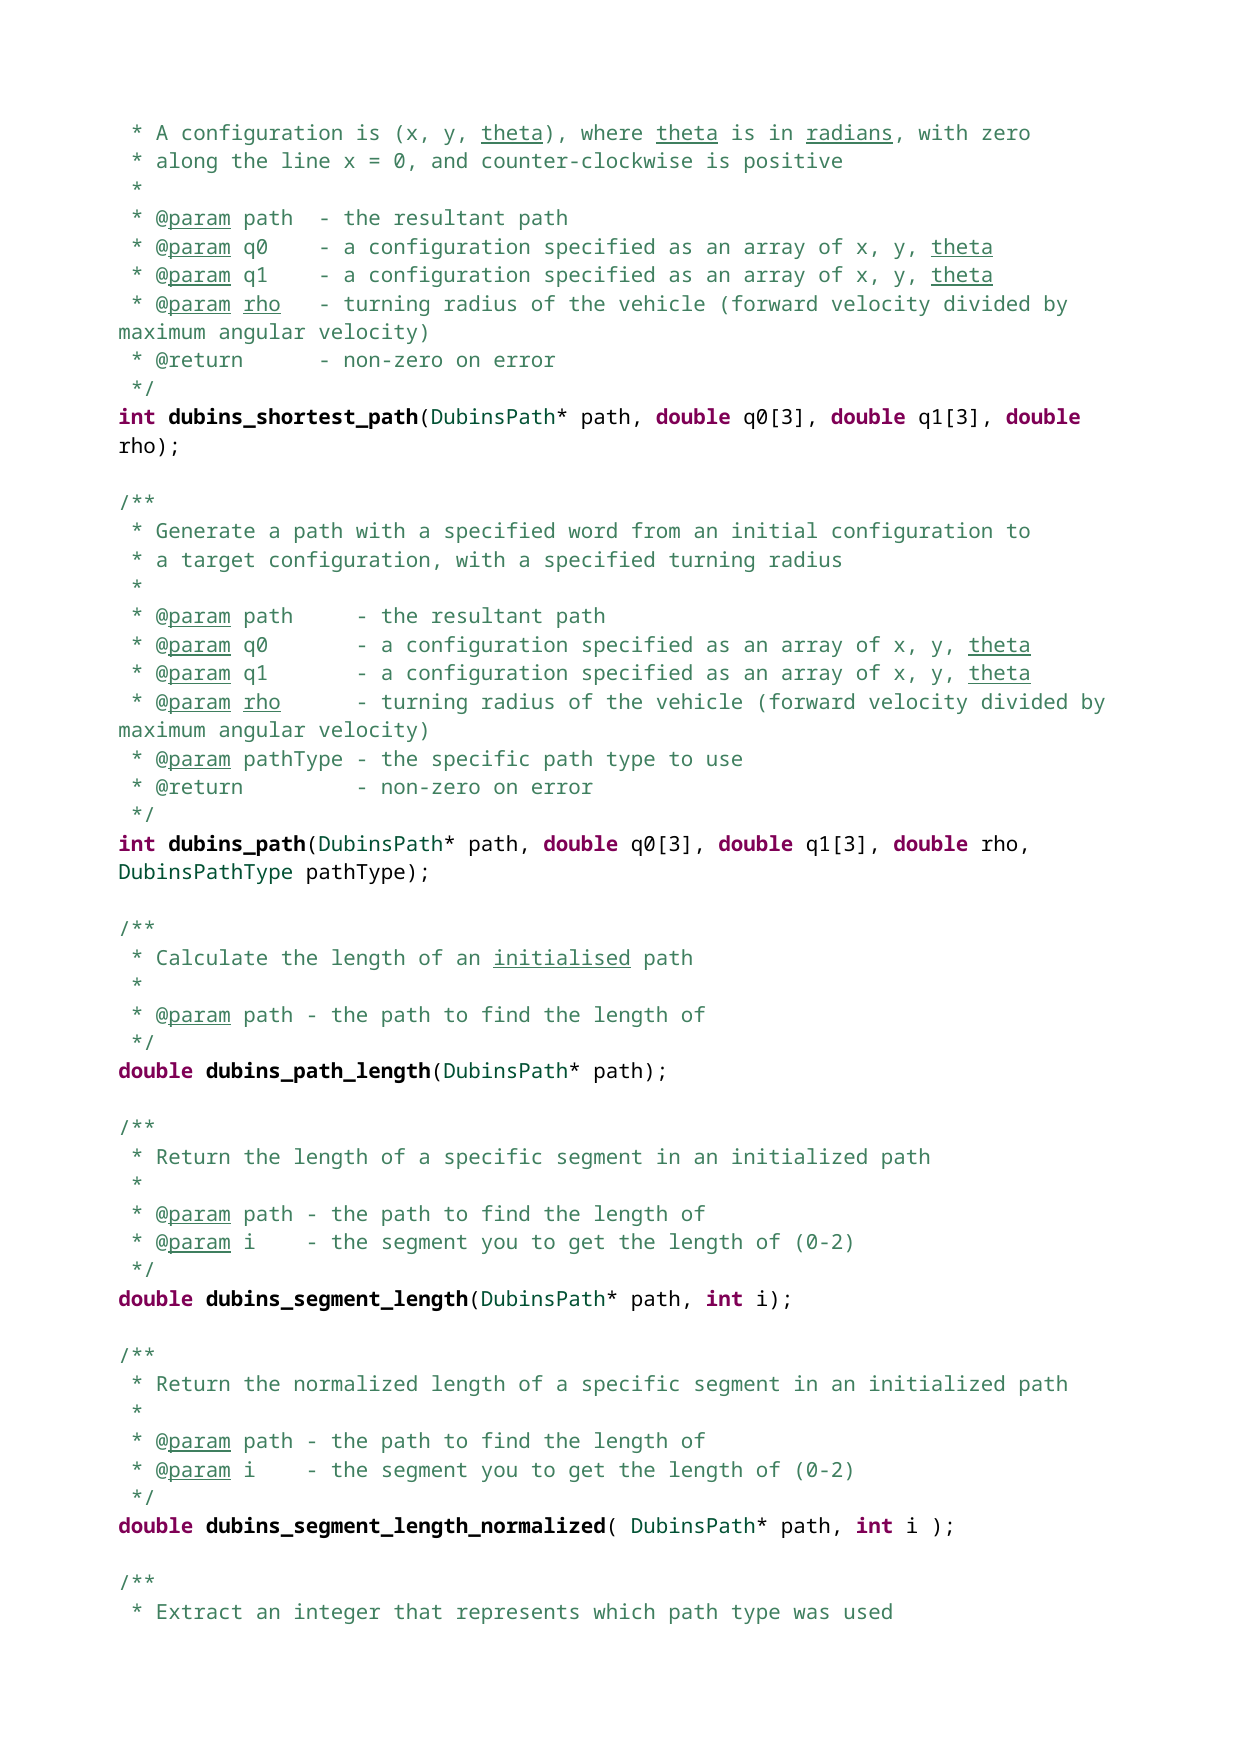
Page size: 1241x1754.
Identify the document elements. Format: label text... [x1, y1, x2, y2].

text /** [118, 1113, 1122, 1142]
text */ [118, 1483, 1122, 1512]
text * @param rho - turning radius of the vehicle (forward velocity divided by maximum angular velocity) [118, 289, 1122, 346]
text * [118, 1170, 1122, 1199]
text * Calculate the length of an initialised path [118, 943, 1122, 971]
text * Return the normalized length of a specific segment in an initialized path [118, 1369, 1122, 1398]
text double dubins_segment_length_normalized( DubinsPath* path, int i ); [118, 1512, 1122, 1540]
text * @param path - the path to find the length of [118, 1426, 1122, 1455]
text int dubins_path(DubinsPath* path, double q0[3], double q1[3], double rho, DubinsPathType pathType); [118, 829, 1122, 886]
text * @param q0 - a configuration specified as an array of x, y, theta [118, 630, 1122, 658]
text * @param path - the path to find the length of [118, 1199, 1122, 1227]
text * [118, 971, 1122, 1000]
text * along the line x = 0, and counter-clockwise is positive [118, 147, 1122, 175]
text /** [118, 1568, 1122, 1597]
text * @param i - the segment you to get the length of (0-2) [118, 1455, 1122, 1483]
text * @param rho - turning radius of the vehicle (forward velocity divided by maximum angular velocity) [118, 687, 1122, 744]
text /** [118, 914, 1122, 943]
text * @param q0 - a configuration specified as an array of x, y, theta [118, 232, 1122, 260]
text * Extract an integer that represents which path type was used [118, 1597, 1122, 1625]
text * @param path - the path to find the length of [118, 1000, 1122, 1028]
text */ [118, 801, 1122, 829]
text * a target configuration, with a specified turning radius [118, 545, 1122, 573]
text */ [118, 1028, 1122, 1057]
text /** [118, 1341, 1122, 1369]
text /** [118, 488, 1122, 516]
text * @param pathType - the specific path type to use [118, 744, 1122, 772]
text * @param q1 - a configuration specified as an array of x, y, theta [118, 658, 1122, 687]
text * @param path - the resultant path [118, 203, 1122, 232]
text * Generate a path with a specified word from an initial configuration to [118, 516, 1122, 545]
text int dubins_shortest_path(DubinsPath* path, double q0[3], double q1[3], double rho); [118, 402, 1122, 459]
text * @param q1 - a configuration specified as an array of x, y, theta [118, 260, 1122, 289]
text */ [118, 1256, 1122, 1284]
text * [118, 175, 1122, 203]
text * [118, 573, 1122, 602]
text * A configuration is (x, y, theta), where theta is in radians, with zero [118, 118, 1122, 147]
text * @param i - the segment you to get the length of (0-2) [118, 1227, 1122, 1256]
text * @return - non-zero on error [118, 346, 1122, 374]
text */ [118, 374, 1122, 402]
text * [118, 1398, 1122, 1426]
text * @return - non-zero on error [118, 772, 1122, 801]
text * Return the length of a specific segment in an initialized path [118, 1142, 1122, 1170]
text * @param path - the resultant path [118, 602, 1122, 630]
text double dubins_segment_length(DubinsPath* path, int i); [118, 1284, 1122, 1312]
text double dubins_path_length(DubinsPath* path); [118, 1057, 1122, 1085]
